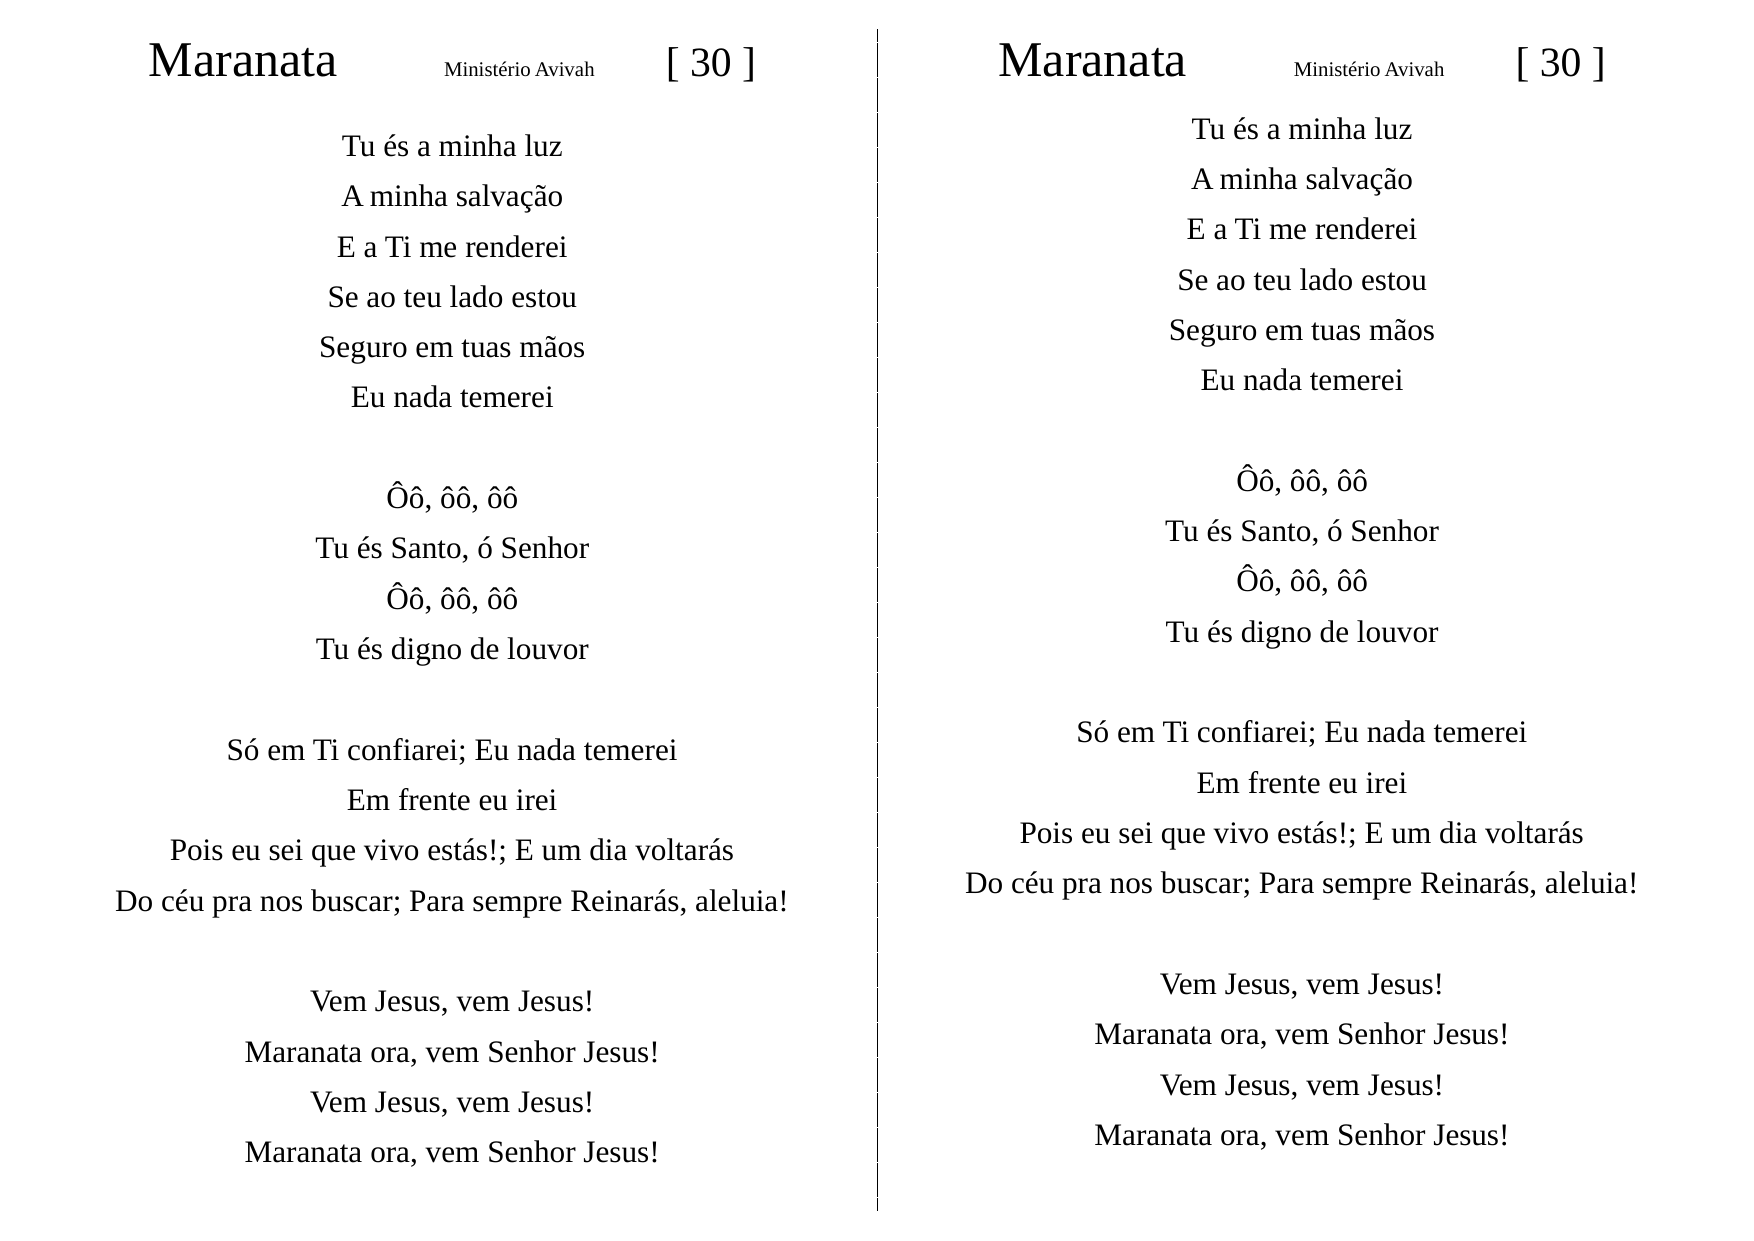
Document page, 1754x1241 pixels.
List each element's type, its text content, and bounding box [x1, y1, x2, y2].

text Maranata ora, vem Senhor Jesus! [879, 1016, 1724, 1051]
text Seguro em tuas mãos [29, 328, 875, 364]
text Maranata ora, vem Senhor Jesus! [29, 1133, 875, 1169]
text Ôô, ôô, ôô [879, 462, 1724, 498]
text Tu és digno de louvor [879, 613, 1724, 649]
text A minha salvação [29, 177, 875, 213]
text Vem Jesus, vem Jesus! [29, 982, 875, 1018]
text Vem Jesus, vem Jesus! [879, 1066, 1724, 1102]
text Maranata Ministério Avivah [ 30 ] [29, 29, 875, 87]
text Ôô, ôô, ôô [29, 479, 875, 515]
text Ôô, ôô, ôô [879, 563, 1724, 599]
text Maranata ora, vem Senhor Jesus! [879, 1116, 1724, 1152]
text Do céu pra nos buscar; Para sempre Reinarás, aleluia! [29, 882, 875, 918]
text Vem Jesus, vem Jesus! [29, 1083, 875, 1119]
text Maranata ora, vem Senhor Jesus! [29, 1033, 875, 1069]
text Eu nada temerei [29, 379, 875, 415]
text Tu és Santo, ó Senhor [29, 530, 875, 566]
text E a Ti me renderei [879, 211, 1724, 246]
text Eu nada temerei [879, 361, 1724, 397]
text E a Ti me renderei [29, 228, 875, 264]
text Seguro em tuas mãos [879, 311, 1724, 347]
text Se ao teu lado estou [29, 278, 875, 314]
text Em frente eu irei [29, 781, 875, 817]
text A minha salvação [879, 160, 1724, 196]
text Tu és digno de louvor [29, 630, 875, 666]
text Pois eu sei que vivo estás!; E um dia voltarás [879, 814, 1724, 850]
text Em frente eu irei [879, 764, 1724, 800]
text Tu és a minha luz [29, 127, 875, 163]
text Tu és Santo, ó Senhor [879, 512, 1724, 548]
text Se ao teu lado estou [879, 261, 1724, 297]
text Ôô, ôô, ôô [29, 580, 875, 616]
text Só em Ti confiarei; Eu nada temerei [879, 714, 1724, 749]
text Do céu pra nos buscar; Para sempre Reinarás, aleluia! [879, 864, 1724, 901]
text Pois eu sei que vivo estás!; E um dia voltarás [29, 832, 875, 867]
text Tu és a minha luz [879, 110, 1724, 146]
text Só em Ti confiarei; Eu nada temerei [29, 731, 875, 767]
text Maranata Ministério Avivah [ 30 ] [879, 29, 1724, 87]
text Vem Jesus, vem Jesus! [879, 965, 1724, 1001]
